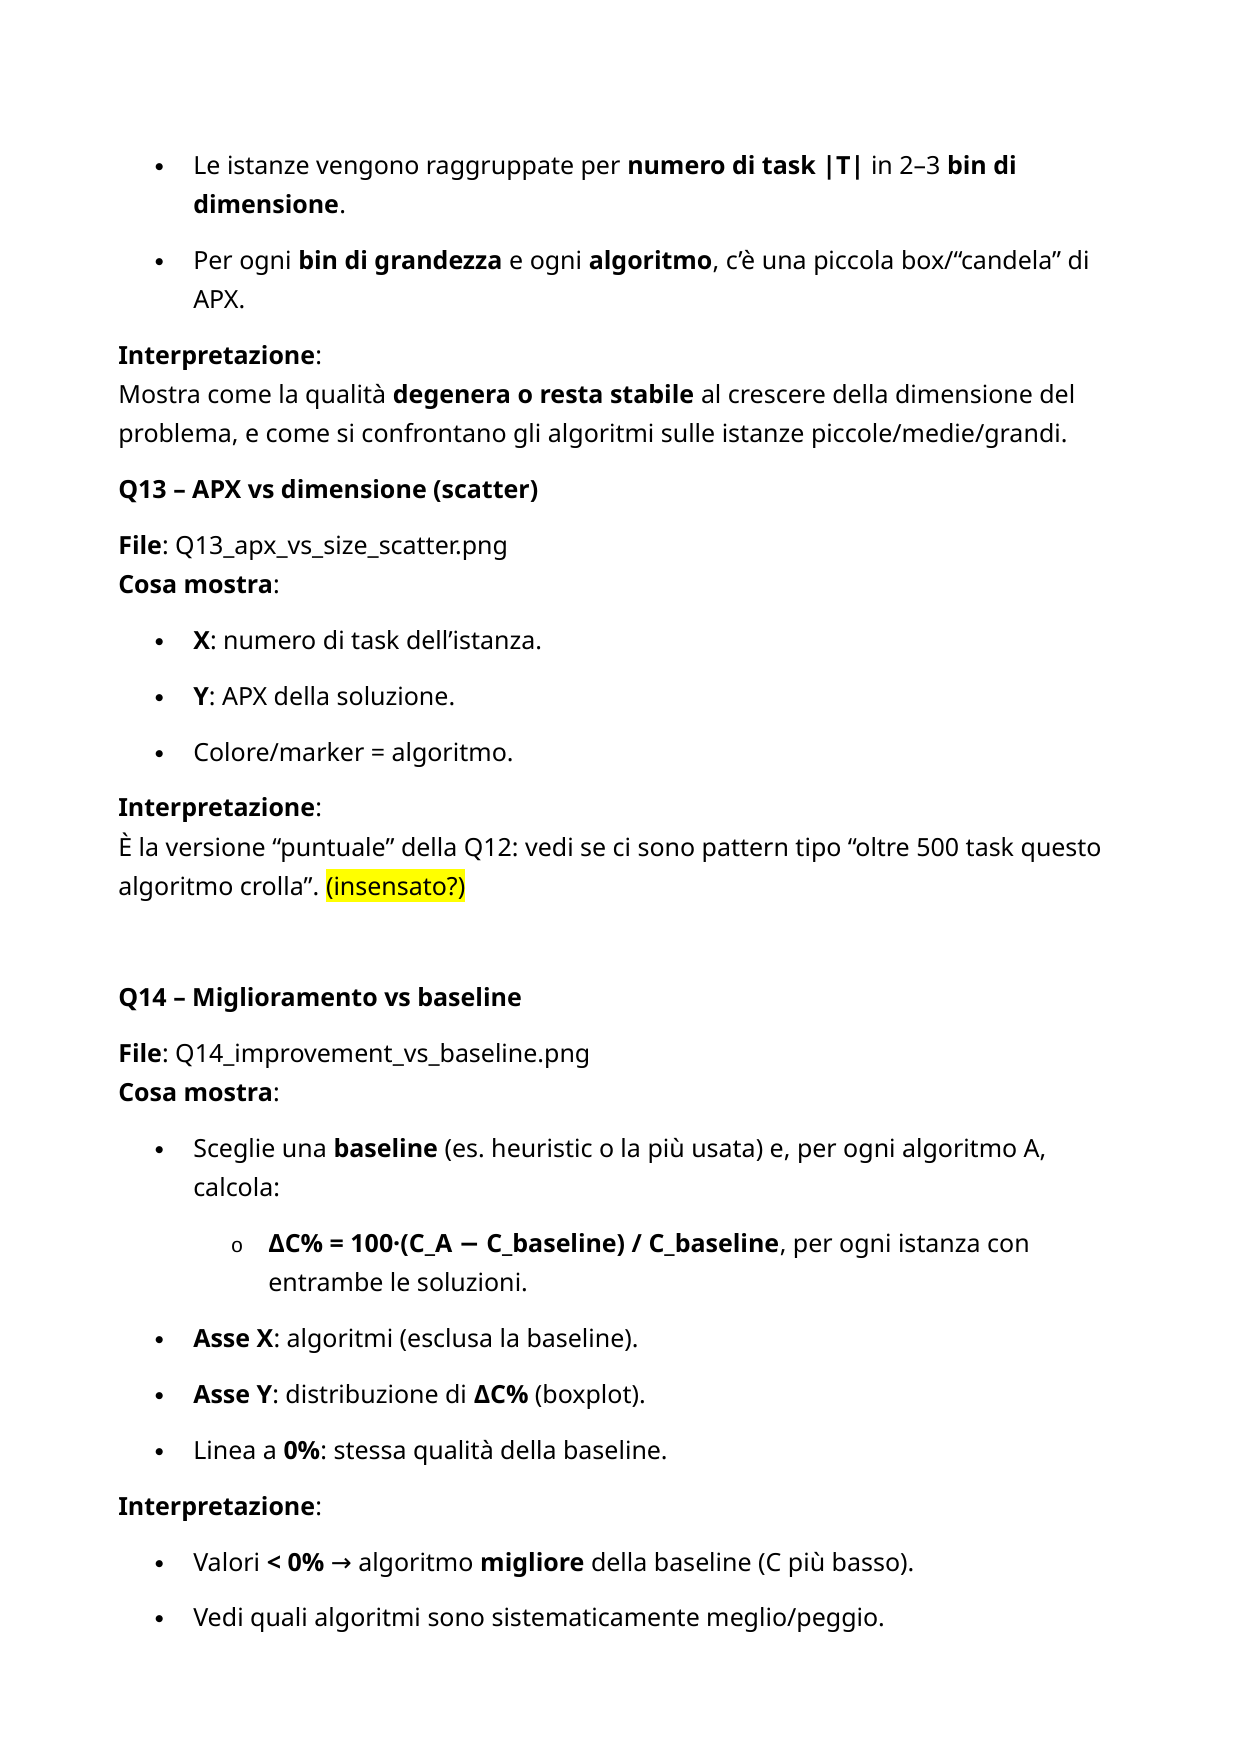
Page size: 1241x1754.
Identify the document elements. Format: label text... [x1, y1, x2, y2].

text Interpretazione: [118, 1488, 1122, 1522]
list Y: APX della soluzione. [156, 678, 1122, 712]
list Per ogni bin di grandezza e ogni algoritmo, c’è una piccola box/“candela” di APX. [156, 243, 1122, 316]
text Interpretazione: Mostra come la qualità degenera o resta stabile al crescere della dimensione del problema, e come si confrontano gli algoritmi sulle istanze piccole/medie/grandi. [118, 338, 1122, 450]
text Q14 – Miglioramento vs baseline [118, 980, 1122, 1014]
text File: Q14_improvement_vs_baseline.png Cosa mostra: [118, 1036, 1122, 1109]
list Asse X: algoritmi (esclusa la baseline). [156, 1321, 1122, 1355]
list Valori < 0% → algoritmo migliore della baseline (C più basso). [156, 1544, 1122, 1578]
list Asse Y: distribuzione di ΔC% (boxplot). [156, 1377, 1122, 1411]
list Colore/marker = algoritmo. [156, 734, 1122, 768]
list Le istanze vengono raggruppate per numero di task |T| in 2–3 bin di dimensione. [156, 148, 1122, 221]
list Vedi quali algoritmi sono sistematicamente meglio/peggio. [156, 1600, 1122, 1634]
list ΔC% = 100·(C_A − C_baseline) / C_baseline, per ogni istanza con entrambe le soluzioni. [231, 1226, 1122, 1299]
list X: numero di task dell’istanza. [156, 623, 1122, 657]
list Linea a 0%: stessa qualità della baseline. [156, 1433, 1122, 1467]
text Q13 – APX vs dimensione (scatter) [118, 472, 1122, 506]
text Interpretazione: È la versione “puntuale” della Q12: vedi se ci sono pattern tipo “oltre 500 task questo algoritmo crolla”. (insensato?) [118, 790, 1122, 902]
text File: Q13_apx_vs_size_scatter.png Cosa mostra: [118, 528, 1122, 601]
list Sceglie una baseline (es. heuristic o la più usata) e, per ogni algoritmo A, calcola: [156, 1131, 1122, 1204]
